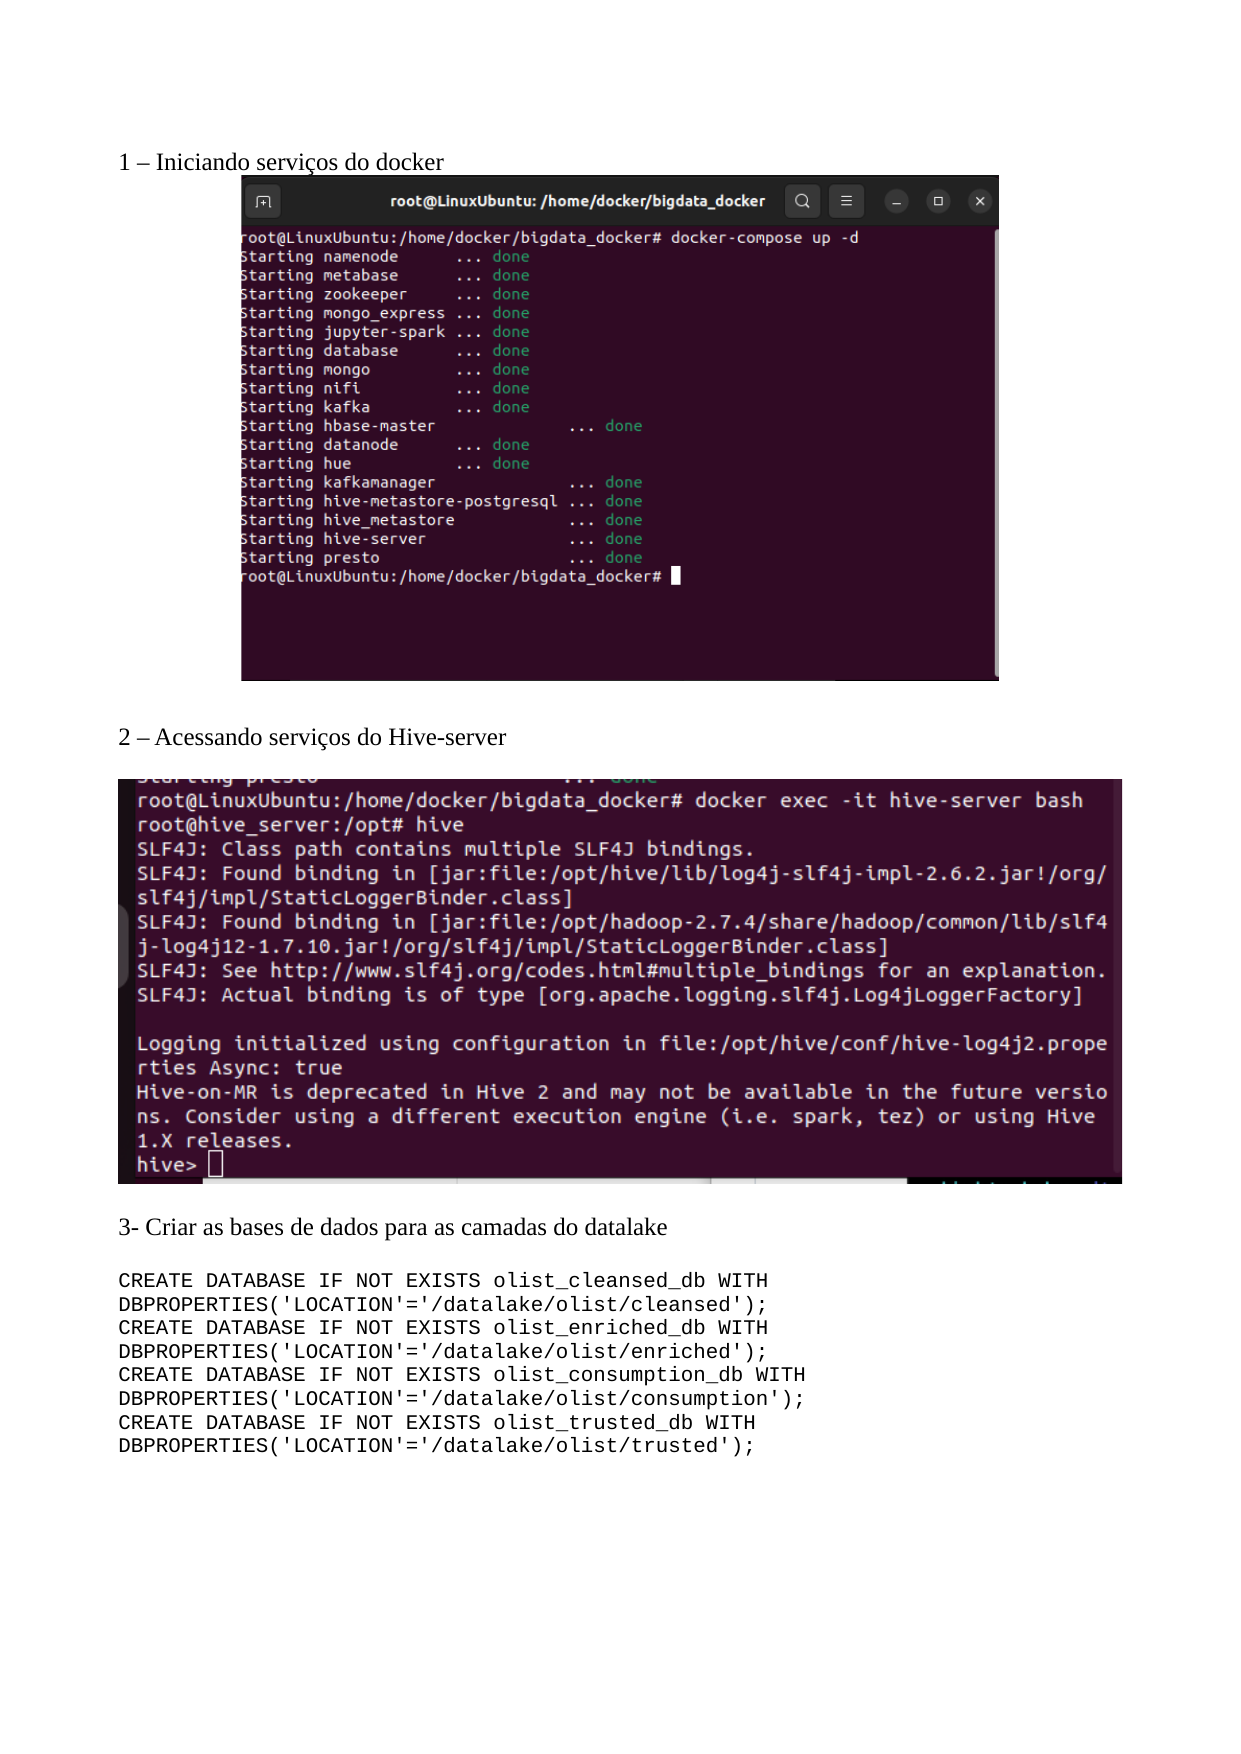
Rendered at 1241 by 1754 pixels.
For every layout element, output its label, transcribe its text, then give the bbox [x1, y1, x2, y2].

text 2 – Acessando serviços do Hive-server [118, 722, 1122, 751]
text CREATE DATABASE IF NOT EXISTS olist_enriched_db WITH DBPROPERTIES('LOCATION'='/datalake/olist/enriched'); [118, 1317, 1122, 1364]
text 3- Criar as bases de dados para as camadas do datalake [118, 1212, 1122, 1241]
text 1 – Iniciando serviços do docker [118, 147, 1122, 176]
text CREATE DATABASE IF NOT EXISTS olist_cleansed_db WITH DBPROPERTIES('LOCATION'='/datalake/olist/cleansed'); [118, 1270, 1122, 1317]
picture [118, 779, 1123, 1184]
text CREATE DATABASE IF NOT EXISTS olist_trusted_db WITH DBPROPERTIES('LOCATION'='/datalake/olist/trusted'); [118, 1412, 1122, 1459]
picture [241, 175, 999, 681]
text CREATE DATABASE IF NOT EXISTS olist_consumption_db WITH DBPROPERTIES('LOCATION'='/datalake/olist/consumption'); [118, 1364, 1122, 1412]
